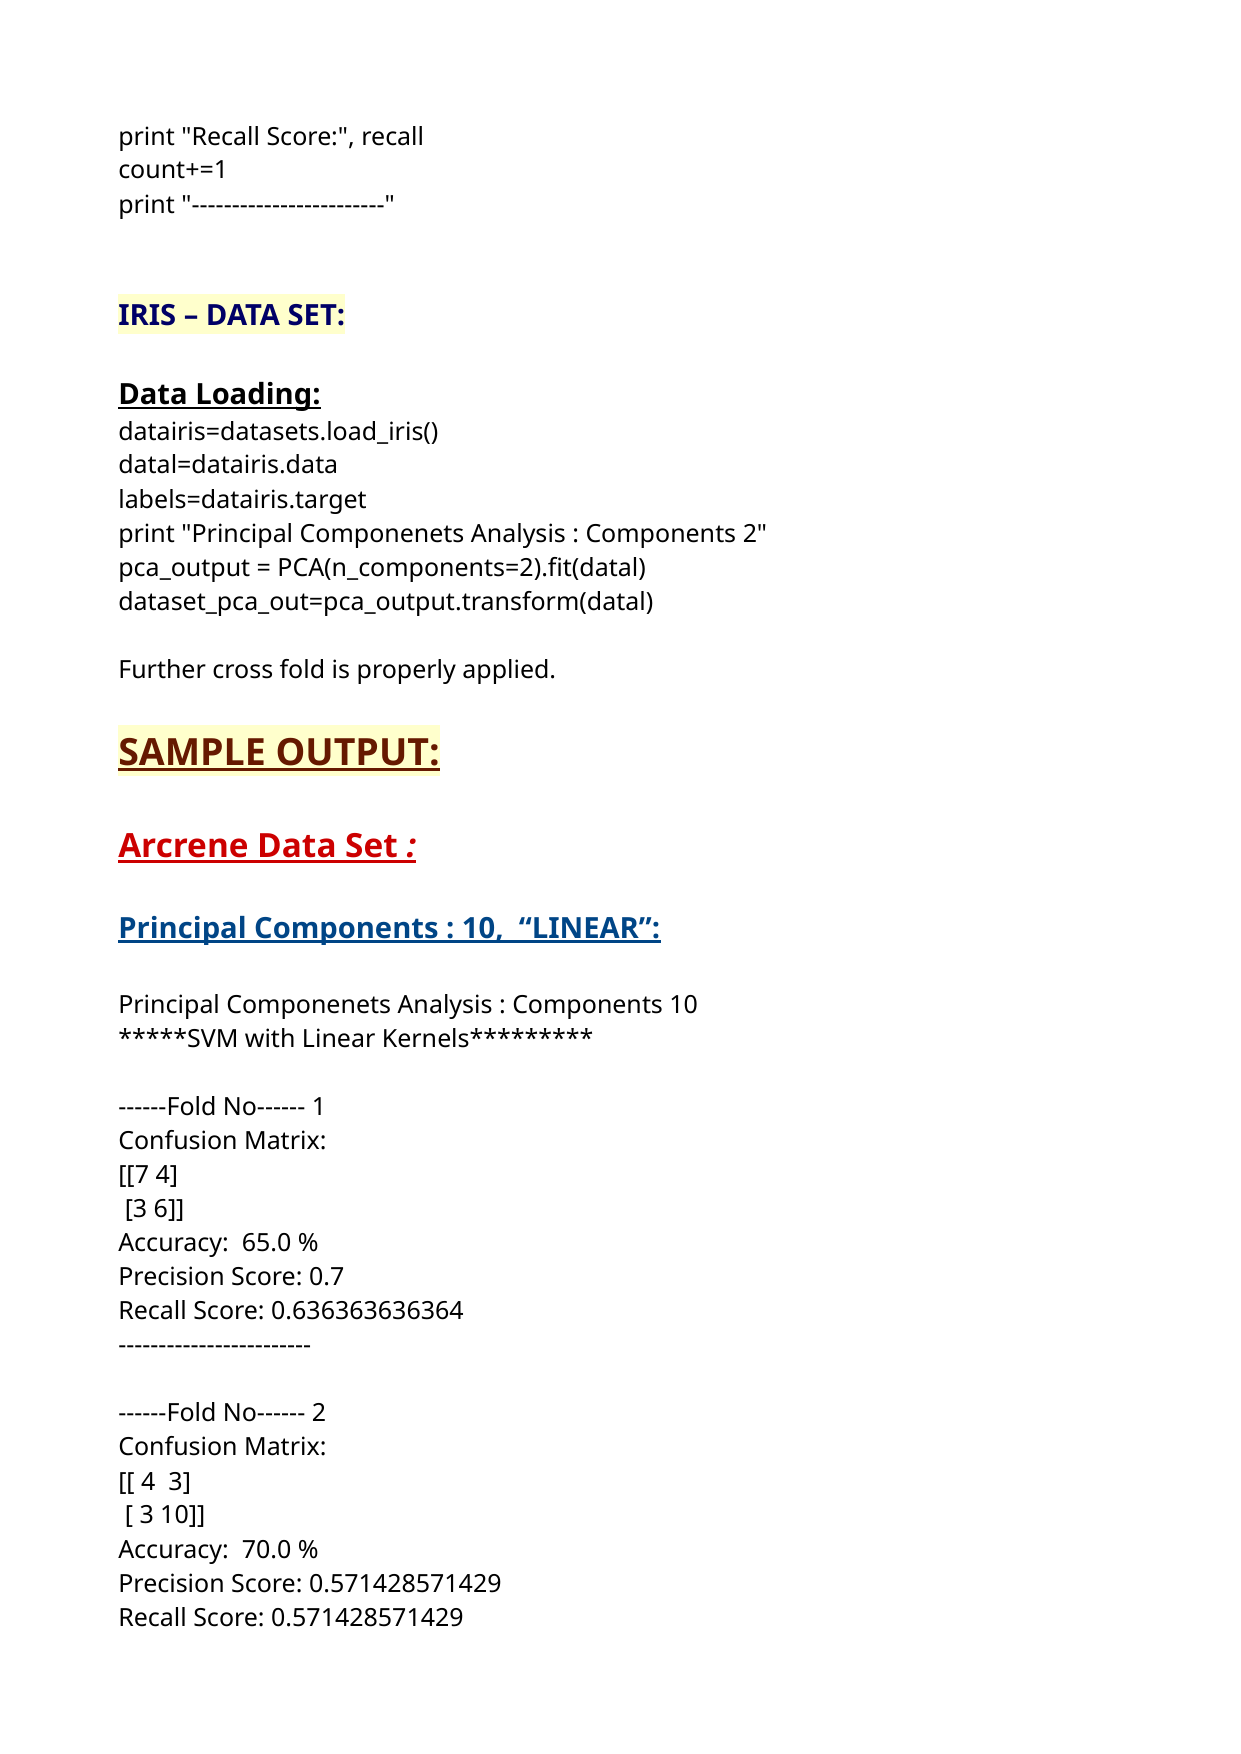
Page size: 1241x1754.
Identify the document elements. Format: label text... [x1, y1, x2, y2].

text Data Loading: [118, 373, 1122, 413]
text print "------------------------" [118, 186, 1122, 220]
text [3 6]] [118, 1191, 1122, 1225]
text Confusion Matrix: [118, 1122, 1122, 1157]
text Precision Score: 0.571428571429 [118, 1565, 1122, 1599]
text labels=datairis.target [118, 481, 1122, 515]
text [ 3 10]] [118, 1497, 1122, 1531]
text dataset_pca_out=pca_output.transform(datal) [118, 583, 1122, 617]
text pca_output = PCA(n_components=2).fit(datal) [118, 549, 1122, 583]
text IRIS – DATA SET: [118, 294, 1122, 334]
text print "Recall Score:", recall [118, 118, 1122, 152]
text Precision Score: 0.7 [118, 1259, 1122, 1293]
text ------Fold No------ 1 [118, 1088, 1122, 1122]
text SAMPLE OUTPUT: [118, 725, 1122, 776]
text Principal Componenets Analysis : Components 10 [118, 986, 1122, 1020]
text Accuracy: 65.0 % [118, 1225, 1122, 1259]
text Arcrene Data Set : [118, 822, 1122, 867]
text Principal Components : 10, “LINEAR”: [118, 907, 1122, 947]
text Accuracy: 70.0 % [118, 1531, 1122, 1565]
text datal=datairis.data [118, 447, 1122, 481]
text Further cross fold is properly applied. [118, 652, 1122, 686]
text *****SVM with Linear Kernels********* [118, 1020, 1122, 1054]
text count+=1 [118, 152, 1122, 186]
text ------Fold No------ 2 [118, 1395, 1122, 1429]
text [[ 4 3] [118, 1463, 1122, 1497]
text Confusion Matrix: [118, 1429, 1122, 1463]
text print "Principal Componenets Analysis : Components 2" [118, 515, 1122, 549]
text datairis=datasets.load_iris() [118, 413, 1122, 447]
text [[7 4] [118, 1157, 1122, 1191]
text ------------------------ [118, 1327, 1122, 1361]
text Recall Score: 0.636363636364 [118, 1293, 1122, 1327]
text Recall Score: 0.571428571429 [118, 1599, 1122, 1633]
